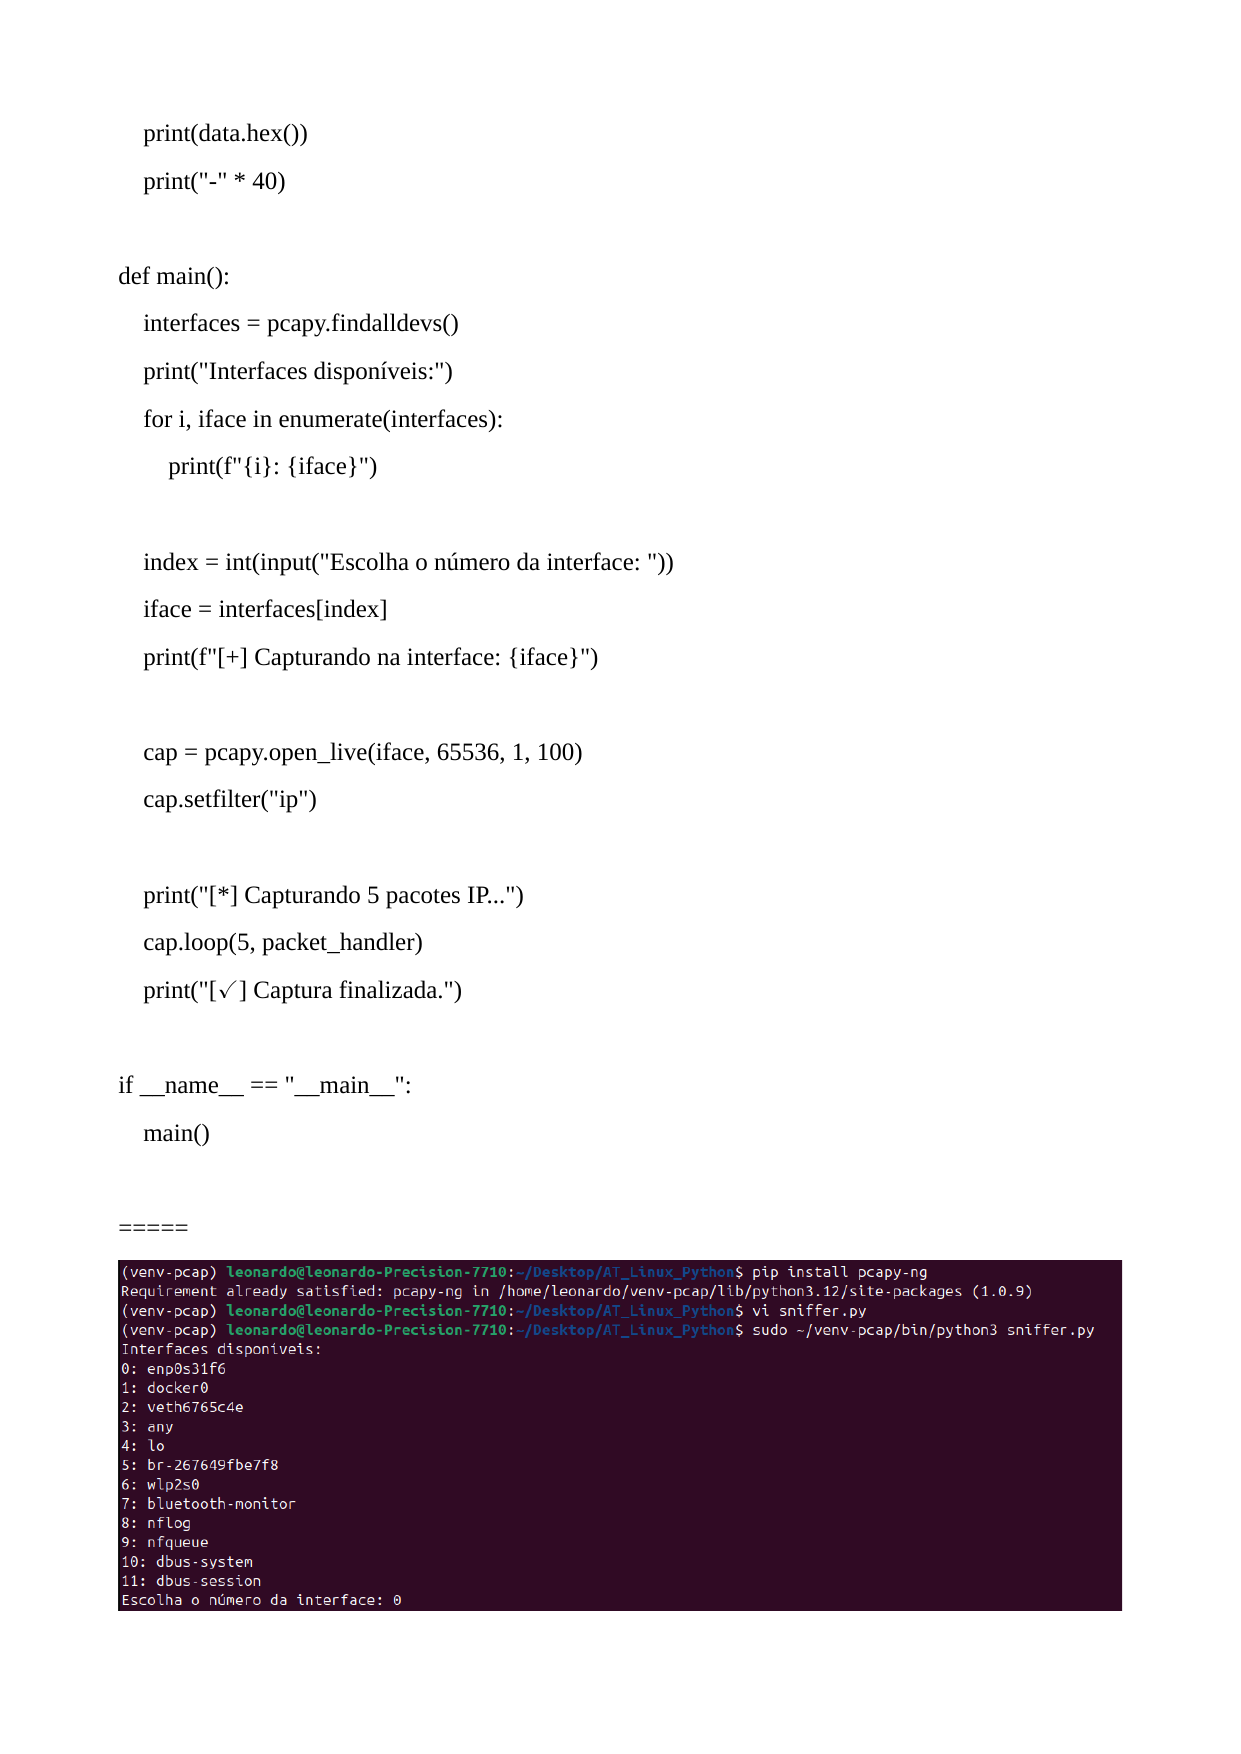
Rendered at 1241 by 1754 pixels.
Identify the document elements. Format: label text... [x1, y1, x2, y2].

text def main(): [118, 261, 1122, 290]
text for i, iface in enumerate(interfaces): [118, 404, 1122, 432]
text if __name__ == "__main__": [118, 1070, 1122, 1099]
text iface = interfaces[index] [118, 594, 1122, 623]
text print(f"[+] Capturando na interface: {iface}") [118, 642, 1122, 671]
text ===== [118, 1213, 1122, 1242]
text print("[*] Capturando 5 pacotes IP...") [118, 880, 1122, 908]
text index = int(input("Escolha o número da interface: ")) [118, 547, 1122, 575]
text print(f"{i}: {iface}") [118, 451, 1122, 480]
text print("-" * 40) [118, 166, 1122, 194]
text main() [118, 1118, 1122, 1147]
text cap = pcapy.open_live(iface, 65536, 1, 100) [118, 737, 1122, 766]
text cap.loop(5, packet_handler) [118, 927, 1122, 956]
text print("Interfaces disponíveis:") [118, 356, 1122, 385]
text print(data.hex()) [118, 118, 1122, 147]
text cap.setfilter("ip") [118, 784, 1122, 813]
picture [118, 1260, 1123, 1611]
text print("[✓] Captura finalizada.") [118, 975, 1122, 1004]
text interfaces = pcapy.findalldevs() [118, 308, 1122, 337]
